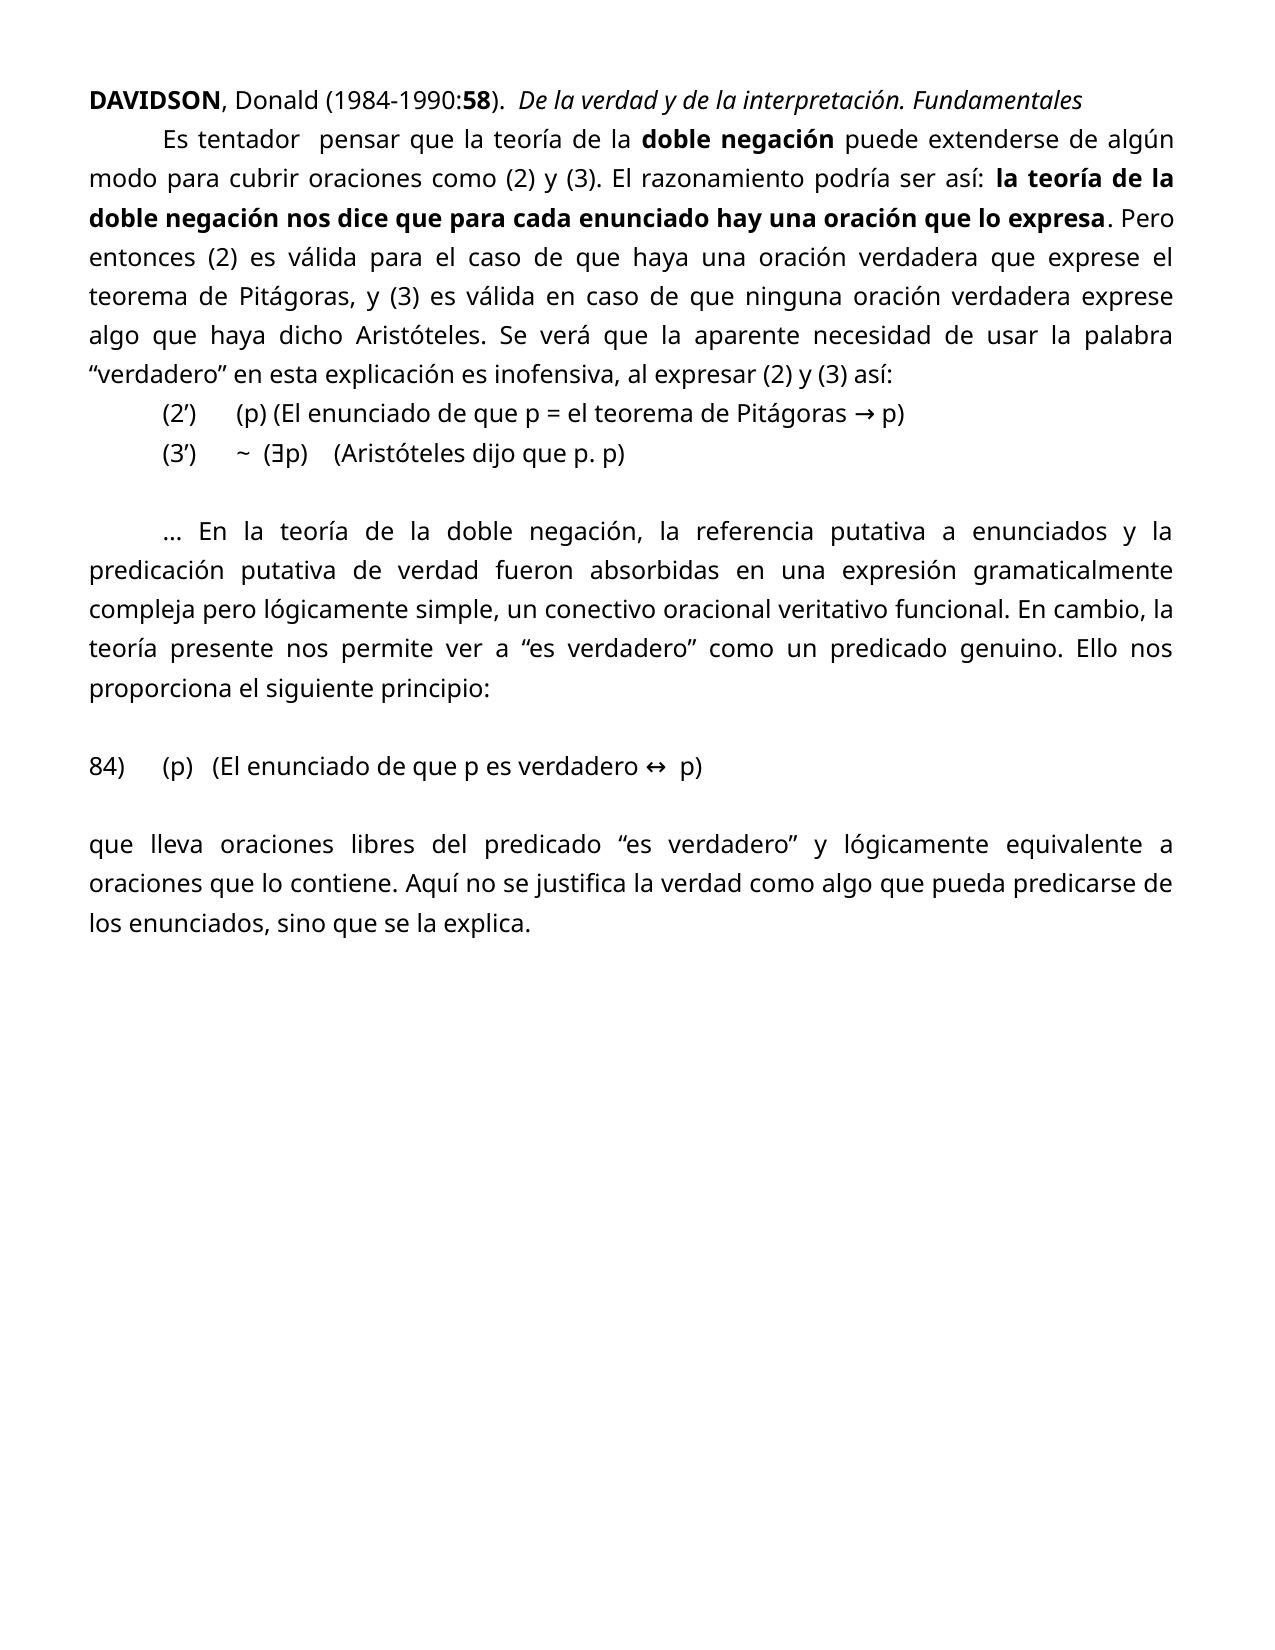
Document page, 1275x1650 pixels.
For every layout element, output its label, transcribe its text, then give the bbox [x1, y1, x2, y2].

text DAVIDSON, Donald (1984-1990:58). De la verdad y de la interpretación. Fundamentales [88, 83, 1174, 117]
text … En la teoría de la doble negación, la referencia putativa a enunciados y la predicación putativa de verdad fueron absorbidas en una expresión gramaticalmente compleja pero lógicamente simple, un conectivo oracional veritativo funcional. En cambio, la teoría presente nos permite ver a “es verdadero” como un predicado genuino. Ello nos proporciona el siguiente principio: [88, 513, 1174, 704]
text (3’) ~ (Ǝp) (Aristóteles dijo que p. p) [88, 435, 1174, 469]
text Es tentador pensar que la teoría de la doble negación puede extenderse de algún modo para cubrir oraciones como (2) y (3). El razonamiento podría ser así: la teoría de la doble negación nos dice que para cada enunciado hay una oración que lo expresa. Pero entonces (2) es válida para el caso de que haya una oración verdadera que exprese el teorema de Pitágoras, y (3) es válida en caso de que ninguna oración verdadera exprese algo que haya dicho Aristóteles. Se verá que la aparente necesidad de usar la palabra “verdadero” en esta explicación es inofensiva, al expresar (2) y (3) así: [88, 122, 1174, 391]
text 84) (p) (El enunciado de que p es verdadero ↔ p) [88, 748, 1174, 783]
text que lleva oraciones libres del predicado “es verdadero” y lógicamente equivalente a oraciones que lo contiene. Aquí no se justifica la verdad como algo que pueda predicarse de los enunciados, sino que se la explica. [88, 827, 1174, 939]
text (2’) (p) (El enunciado de que p = el teorema de Pitágoras → p) [88, 396, 1174, 430]
